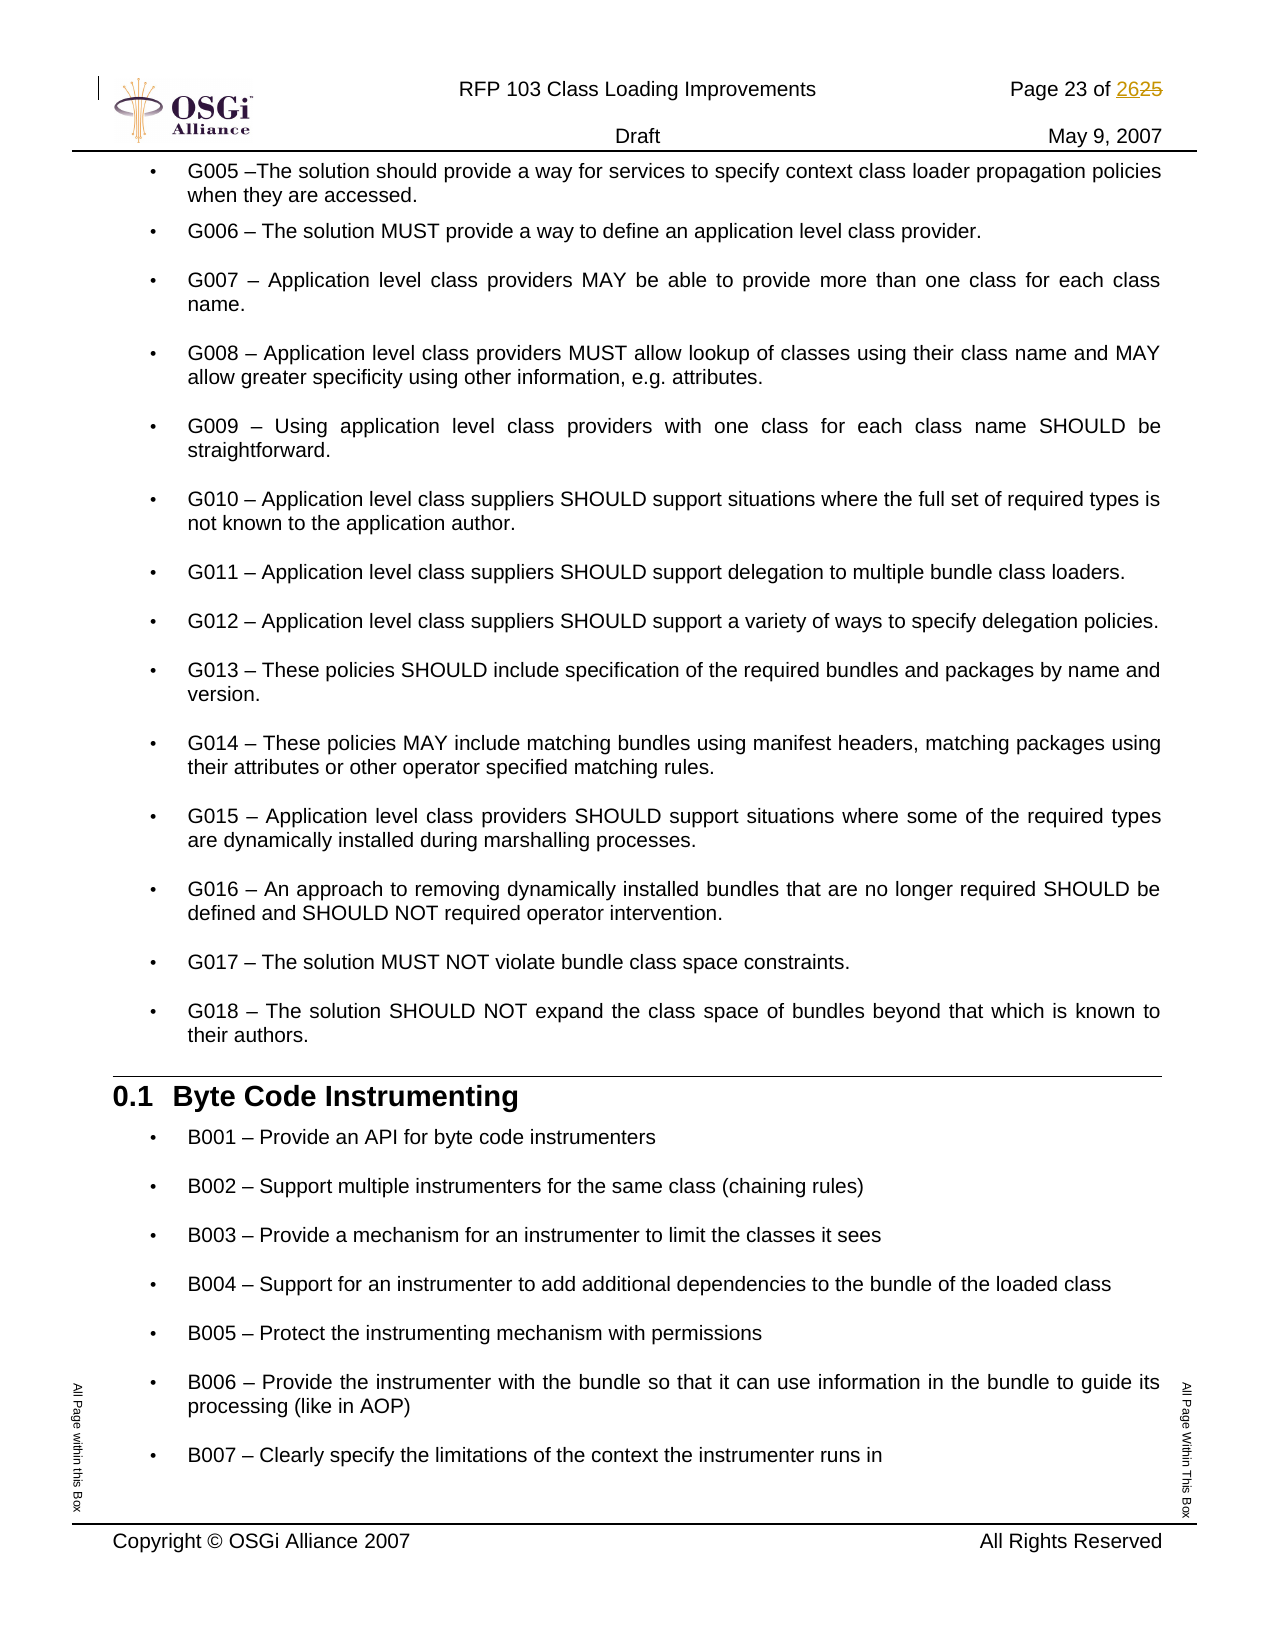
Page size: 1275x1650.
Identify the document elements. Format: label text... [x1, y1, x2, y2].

list G016 – An approach to removing dynamically installed bundles that are no longer required SHOULD be defined and SHOULD NOT required operator intervention. [150, 877, 1162, 924]
list B006 – Provide the instrumenter with the bundle so that it can use information in the bundle to guide its processing (like in AOP) [150, 1369, 1162, 1417]
list G011 – Application level class suppliers SHOULD support delegation to multiple bundle class loaders. [150, 560, 1162, 584]
list G010 – Application level class suppliers SHOULD support situations where the full set of required types is not known to the application author. [150, 487, 1162, 535]
list G012 – Application level class suppliers SHOULD support a variety of ways to specify delegation policies. [150, 609, 1162, 633]
list G007 – Application level class providers MAY be able to provide more than one class for each class name. [150, 268, 1162, 316]
list G005 –The solution should provide a way for services to specify context class loader propagation policies when they are accessed. [150, 159, 1162, 207]
list G008 – Application level class providers MUST allow lookup of classes using their class name and MAY allow greater specificity using other information, e.g. attributes. [150, 341, 1162, 389]
list B005 – Protect the instrumenting mechanism with permissions [150, 1321, 1162, 1344]
list G009 – Using application level class providers with one class for each class name SHOULD be straightforward. [150, 414, 1162, 462]
list G017 – The solution MUST NOT violate bundle class space constraints. [150, 949, 1162, 973]
list B004 – Support for an instrumenter to add additional dependencies to the bundle of the loaded class [150, 1272, 1162, 1296]
list B002 – Support multiple instrumenters for the same class (chaining rules) [150, 1174, 1162, 1198]
subtitle Byte Code Instrumenting [112, 1077, 1162, 1112]
list G014 – These policies MAY include matching bundles using manifest headers, matching packages using their attributes or other operator specified matching rules. [150, 731, 1162, 779]
list B003 – Provide a mechanism for an instrumenter to limit the classes it sees [150, 1223, 1162, 1247]
list B007 – Clearly specify the limitations of the context the instrumenter runs in [150, 1442, 1162, 1466]
list G018 – The solution SHOULD NOT expand the class space of bundles beyond that which is known to their authors. [150, 998, 1162, 1046]
picture [114, 78, 254, 143]
list G013 – These policies SHOULD include specification of the required bundles and packages by name and version. [150, 658, 1162, 706]
list G015 – Application level class providers SHOULD support situations where some of the required types are dynamically installed during marshalling processes. [150, 804, 1162, 852]
list G006 – The solution MUST provide a way to define an application level class provider. [150, 219, 1162, 243]
list B001 – Provide an API for byte code instrumenters [150, 1125, 1162, 1149]
